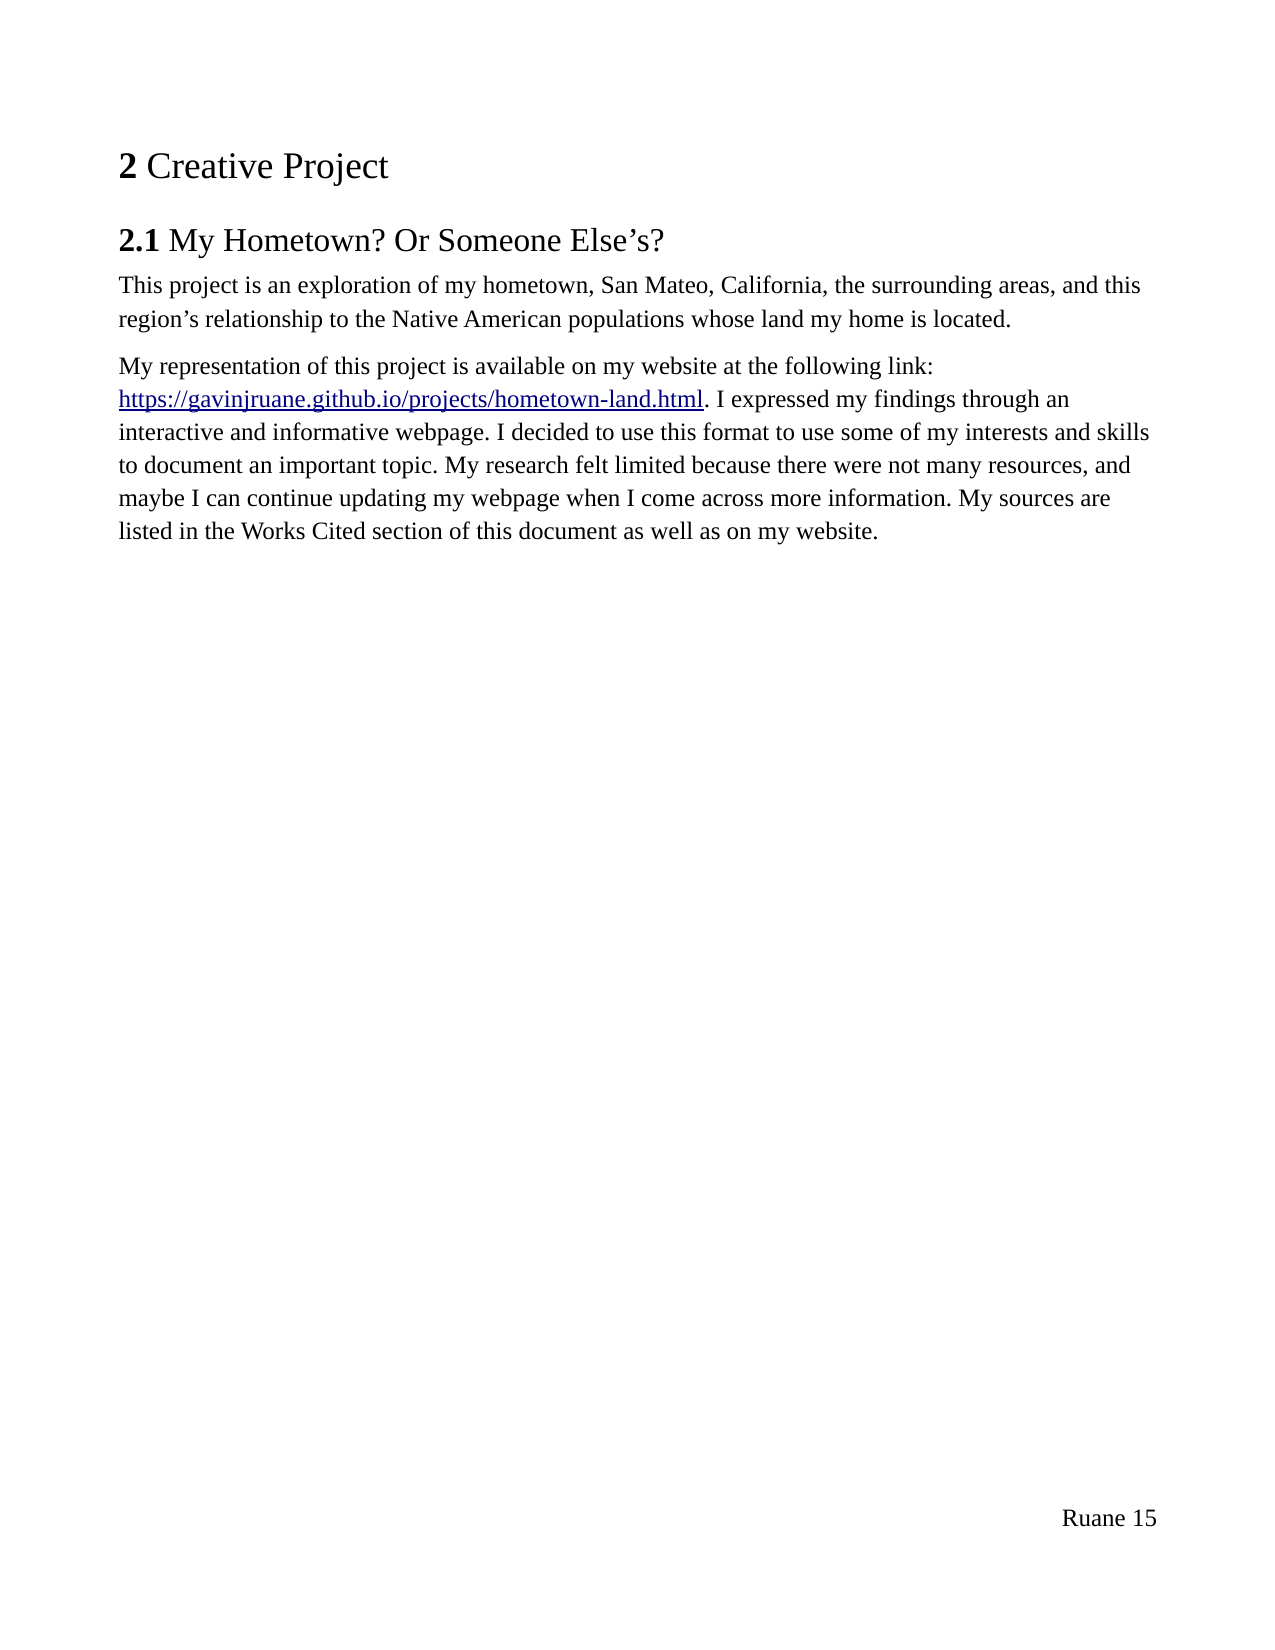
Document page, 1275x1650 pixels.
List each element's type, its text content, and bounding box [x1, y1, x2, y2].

subtitle 2.1 My Hometown? Or Someone Else’s? [118, 220, 1157, 258]
subtitle 2 Creative Project [118, 143, 1157, 186]
text This project is an exploration of my hometown, San Mateo, California, the surrounding areas, and this region’s relationship to the Native American populations whose land my home is located. [118, 271, 1157, 332]
text My representation of this project is available on my website at the following link: https://gavinjruane.github.io/projects/hometown-land.html. I expressed my findings through an interactive and informative webpage. I decided to use this format to use some of my interests and skills to document an important topic. My research felt limited because there were not many resources, and maybe I can continue updating my webpage when I come across more information. My sources are listed in the Works Cited section of this document as well as on my website. [118, 351, 1157, 545]
